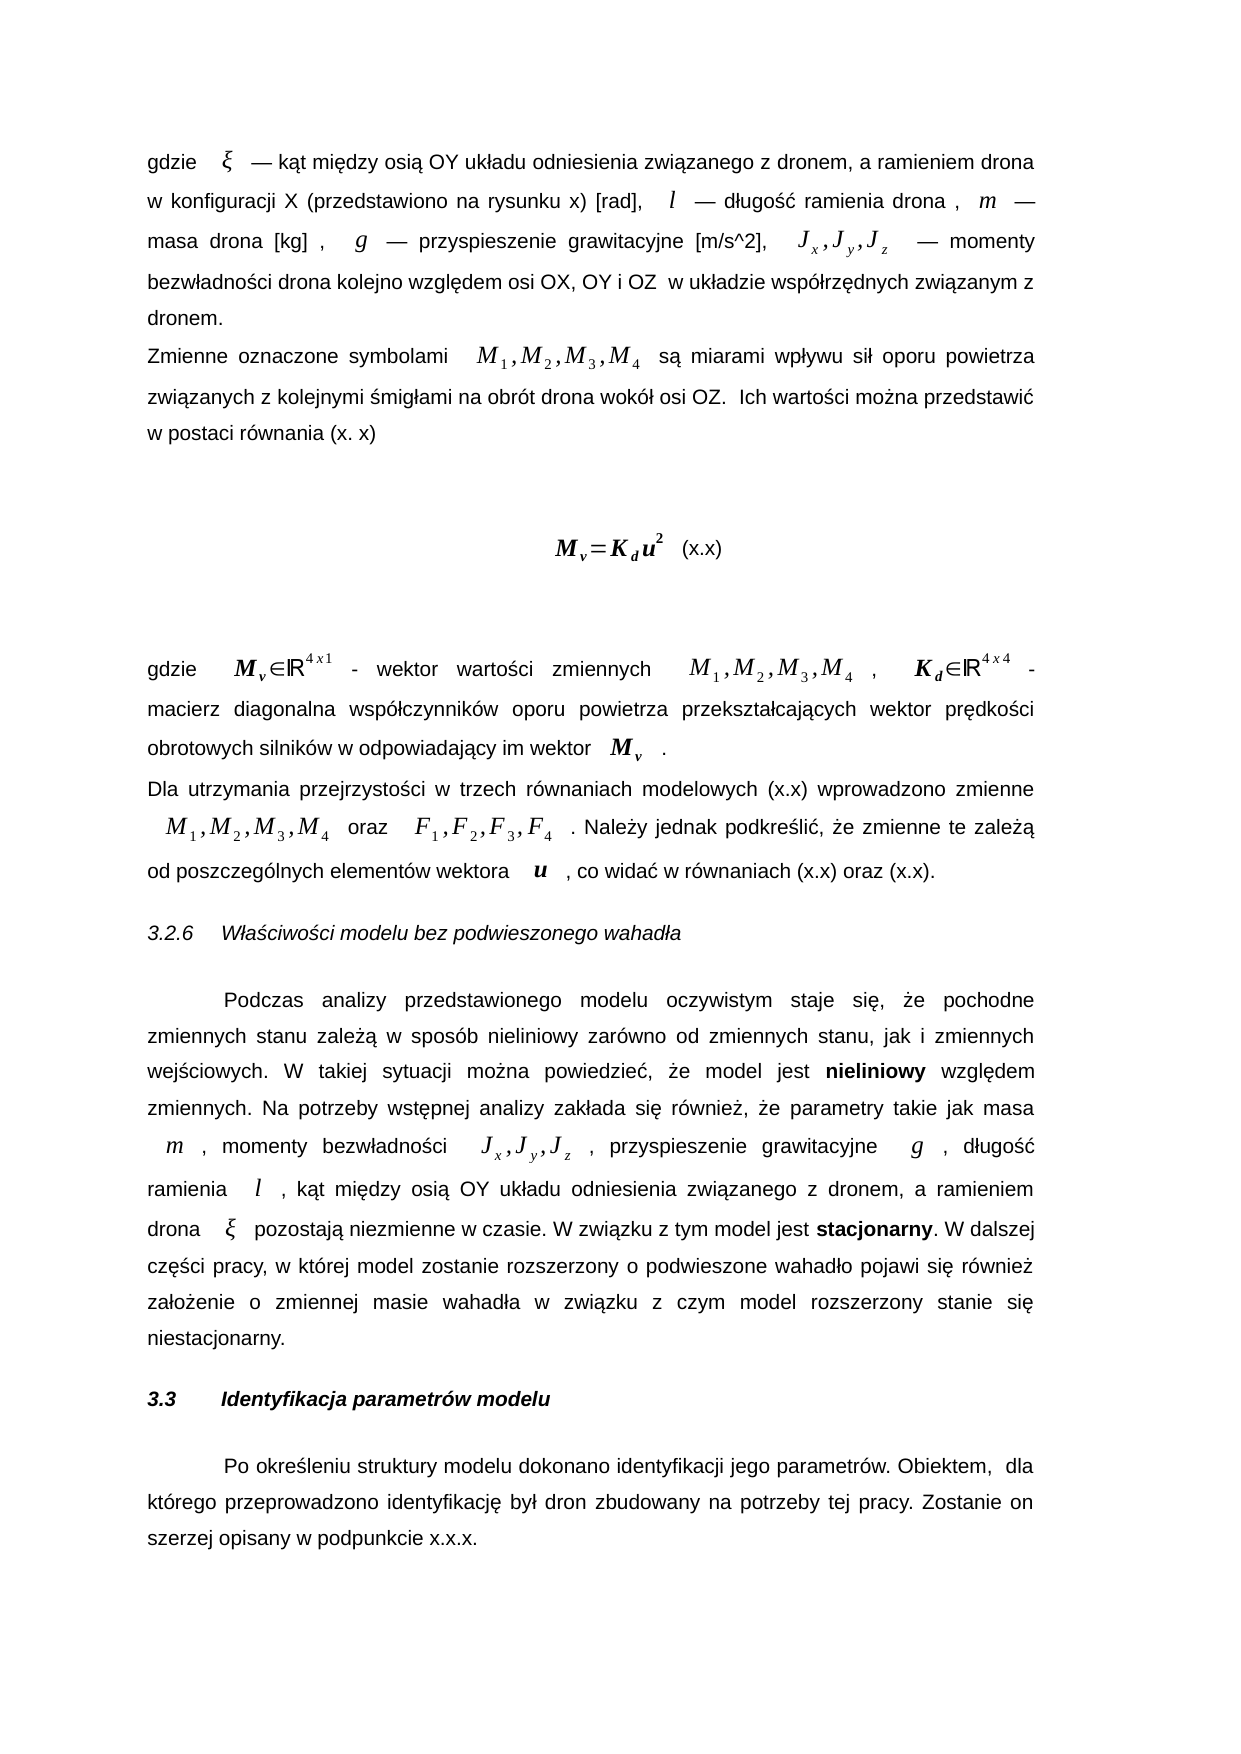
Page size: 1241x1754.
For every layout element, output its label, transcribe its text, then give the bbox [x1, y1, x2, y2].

text Zmienne oznaczone symbolami są miarami wpływu sił oporu powietrza związanych z kolejnymi śmigłami na obrót drona wokół osi OZ. Ich wartości można przedstawić w postaci równania (x. x) [147, 341, 1035, 444]
text gdzie - wektor wartości zmiennych , - macierz diagonalna współczynników oporu powietrza przekształcających wektor prędkości obrotowych silników w odpowiadający im wektor. [147, 650, 1035, 764]
text Dla utrzymania przejrzystości w trzech równaniach modelowych (x.x) wprowadzono zmienne oraz . Należy jednak podkreślić, że zmienne te zależą od poszczególnych elementów wektora , co widać w równaniach (x.x) oraz (x.x). [147, 776, 1035, 883]
subtitle Właściwości modelu bez podwieszonego wahadła [147, 920, 1035, 944]
text (x.x) [147, 530, 1035, 565]
text Podczas analizy przedstawionego modelu oczywistym staje się, że pochodne zmiennych stanu zależą w sposób nieliniowy zarówno od zmiennych stanu, jak i zmiennych wejściowych. W takiej sytuacji można powiedzieć, że model jest nieliniowy względem zmiennych. Na potrzeby wstępnej analizy zakłada się również, że parametry takie jak masa , momenty bezwładności , przyspieszenie grawitacyjne , długość ramienia , kąt między osią OY układu odniesienia związanego z dronem, a ramieniem drona pozostają niezmienne w czasie. W związku z tym model jest stacjonarny. W dalszej części pracy, w której model zostanie rozszerzony o podwieszone wahadło pojawi się również założenie o zmiennej masie wahadła w związku z czym model rozszerzony stanie się niestacjonarny. [147, 987, 1035, 1349]
subtitle Identyfikacja parametrów modelu [147, 1387, 1035, 1411]
text Po określeniu struktury modelu dokonano identyfikacji jego parametrów. Obiektem, dla którego przeprowadzono identyfikację był dron zbudowany na potrzeby tej pracy. Zostanie on szerzej opisany w podpunkcie x.x.x. [147, 1454, 1035, 1549]
text gdzie — kąt między osią OY układu odniesienia związanego z dronem, a ramieniem drona w konfiguracji X (przedstawiono na rysunku x) [rad], — długość ramienia drona ,— masa drona [kg] , — przyspieszenie grawitacyjne [m/s^2], — momenty bezwładności drona kolejno względem osi OX, OY i OZ w układzie współrzędnych związanym z dronem. [147, 147, 1035, 329]
